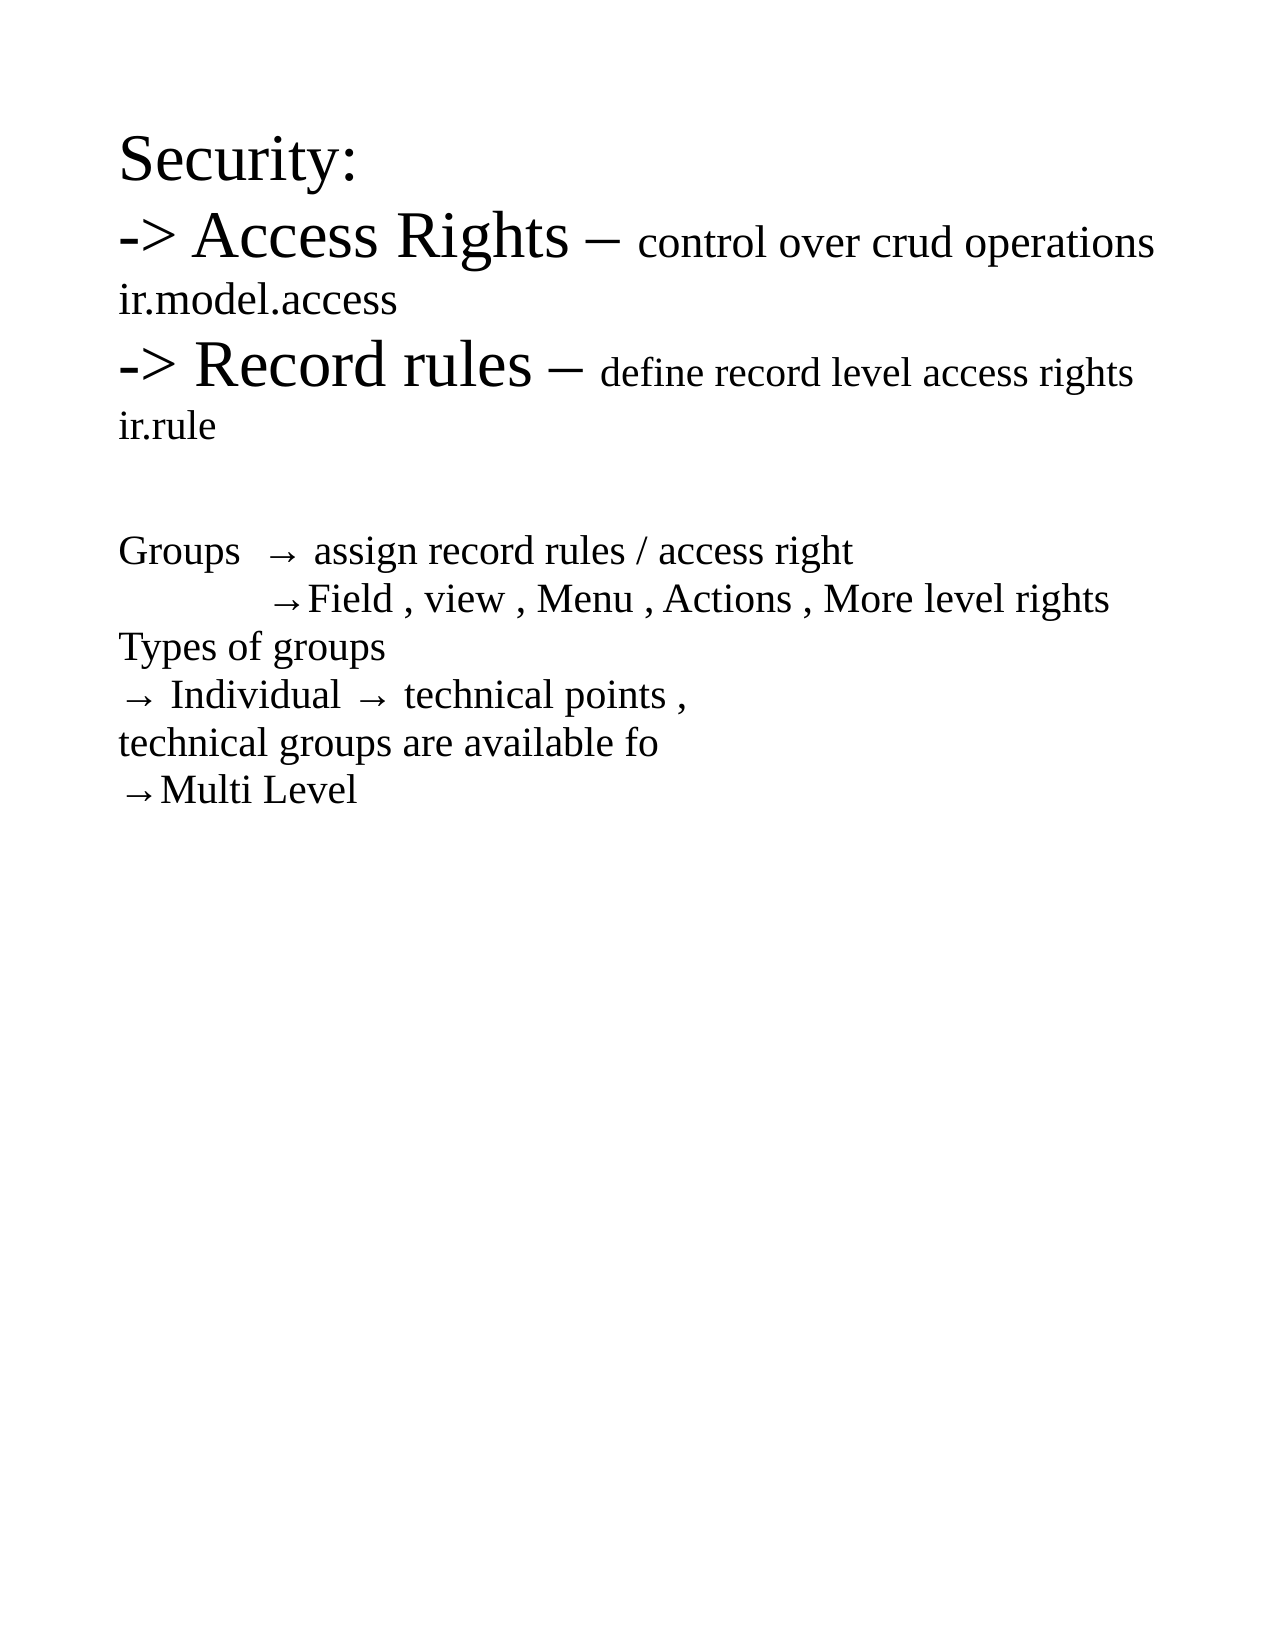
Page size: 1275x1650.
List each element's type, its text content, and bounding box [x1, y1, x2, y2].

text →Field , view , Menu , Actions , More level rights [118, 573, 1157, 621]
text Types of groups [118, 621, 1157, 669]
text -> Record rules – define record level access rights [118, 324, 1157, 401]
text Security: [118, 118, 1157, 195]
text → Individual → technical points , [118, 669, 1157, 717]
text ir.model.access [118, 271, 1157, 324]
text technical groups are available fo [118, 717, 1157, 765]
text ir.rule [118, 401, 1157, 449]
text Groups → assign record rules / access right [118, 525, 1157, 573]
text -> Access Rights – control over crud operations [118, 195, 1157, 271]
text →Multi Level [118, 765, 1157, 813]
